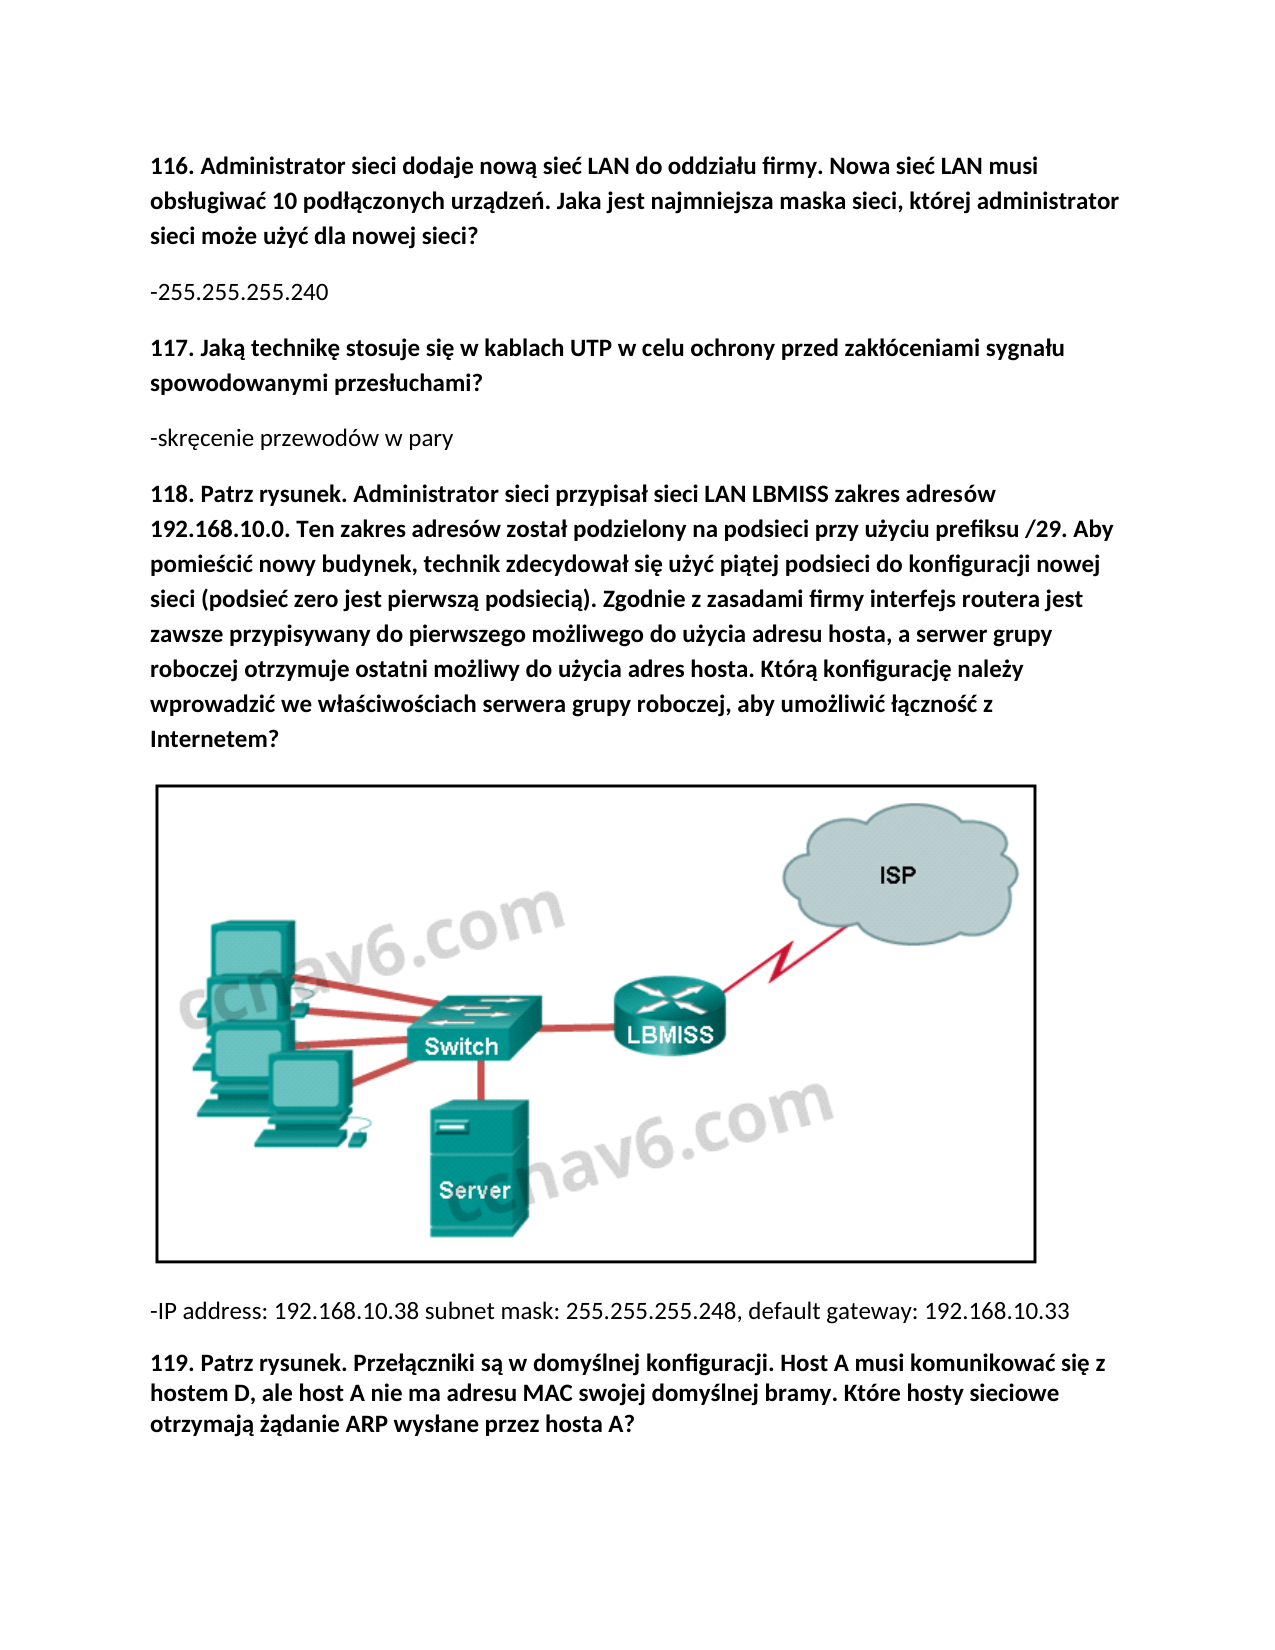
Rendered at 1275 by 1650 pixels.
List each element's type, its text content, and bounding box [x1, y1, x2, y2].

text -skręcenie przewodów w pary [150, 422, 1125, 453]
text 117. Jaką technikę stosuje się w kablach UTP w celu ochrony przed zakłóceniami sygnału spowodowanymi przesłuchami? [150, 332, 1125, 397]
text -255.255.255.240 [150, 276, 1125, 306]
text 119. Patrz rysunek. Przełączniki są w domyślnej konfiguracji. Host A musi komunikować się z hostem D, ale host A nie ma adresu MAC swojej domyślnej bramy. Które hosty sieciowe otrzymają żądanie ARP wysłane przez hosta A? [150, 1347, 1125, 1438]
text -IP address: 192.168.10.38 subnet mask: 255.255.255.248, default gateway: 192.168.10.33 [150, 1295, 1125, 1326]
text 116. Administrator sieci dodaje nową sieć LAN do oddziału firmy. Nowa sieć LAN musi obsługiwać 10 podłączonych urządzeń. Jaka jest najmniejsza maska sieci, której administrator sieci może użyć dla nowej sieci? [150, 150, 1125, 251]
text 118. Patrz rysunek. Administrator sieci przypisał sieci LAN LBMISS zakres adresów 192.168.10.0. Ten zakres adresów został podzielony na podsieci przy użyciu prefiksu /29. Aby pomieścić nowy budynek, technik zdecydował się użyć piątej podsieci do konfiguracji nowej sieci (podsieć zero jest pierwszą podsiecią). Zgodnie z zasadami firmy interfejs routera jest zawsze przypisywany do pierwszego możliwego do użycia adresu hosta, a serwer grupy roboczej otrzymuje ostatni możliwy do użycia adres hosta. Którą konfigurację należy wprowadzić we właściwościach serwera grupy roboczej, aby umożliwić łączność z Internetem? [150, 478, 1125, 754]
